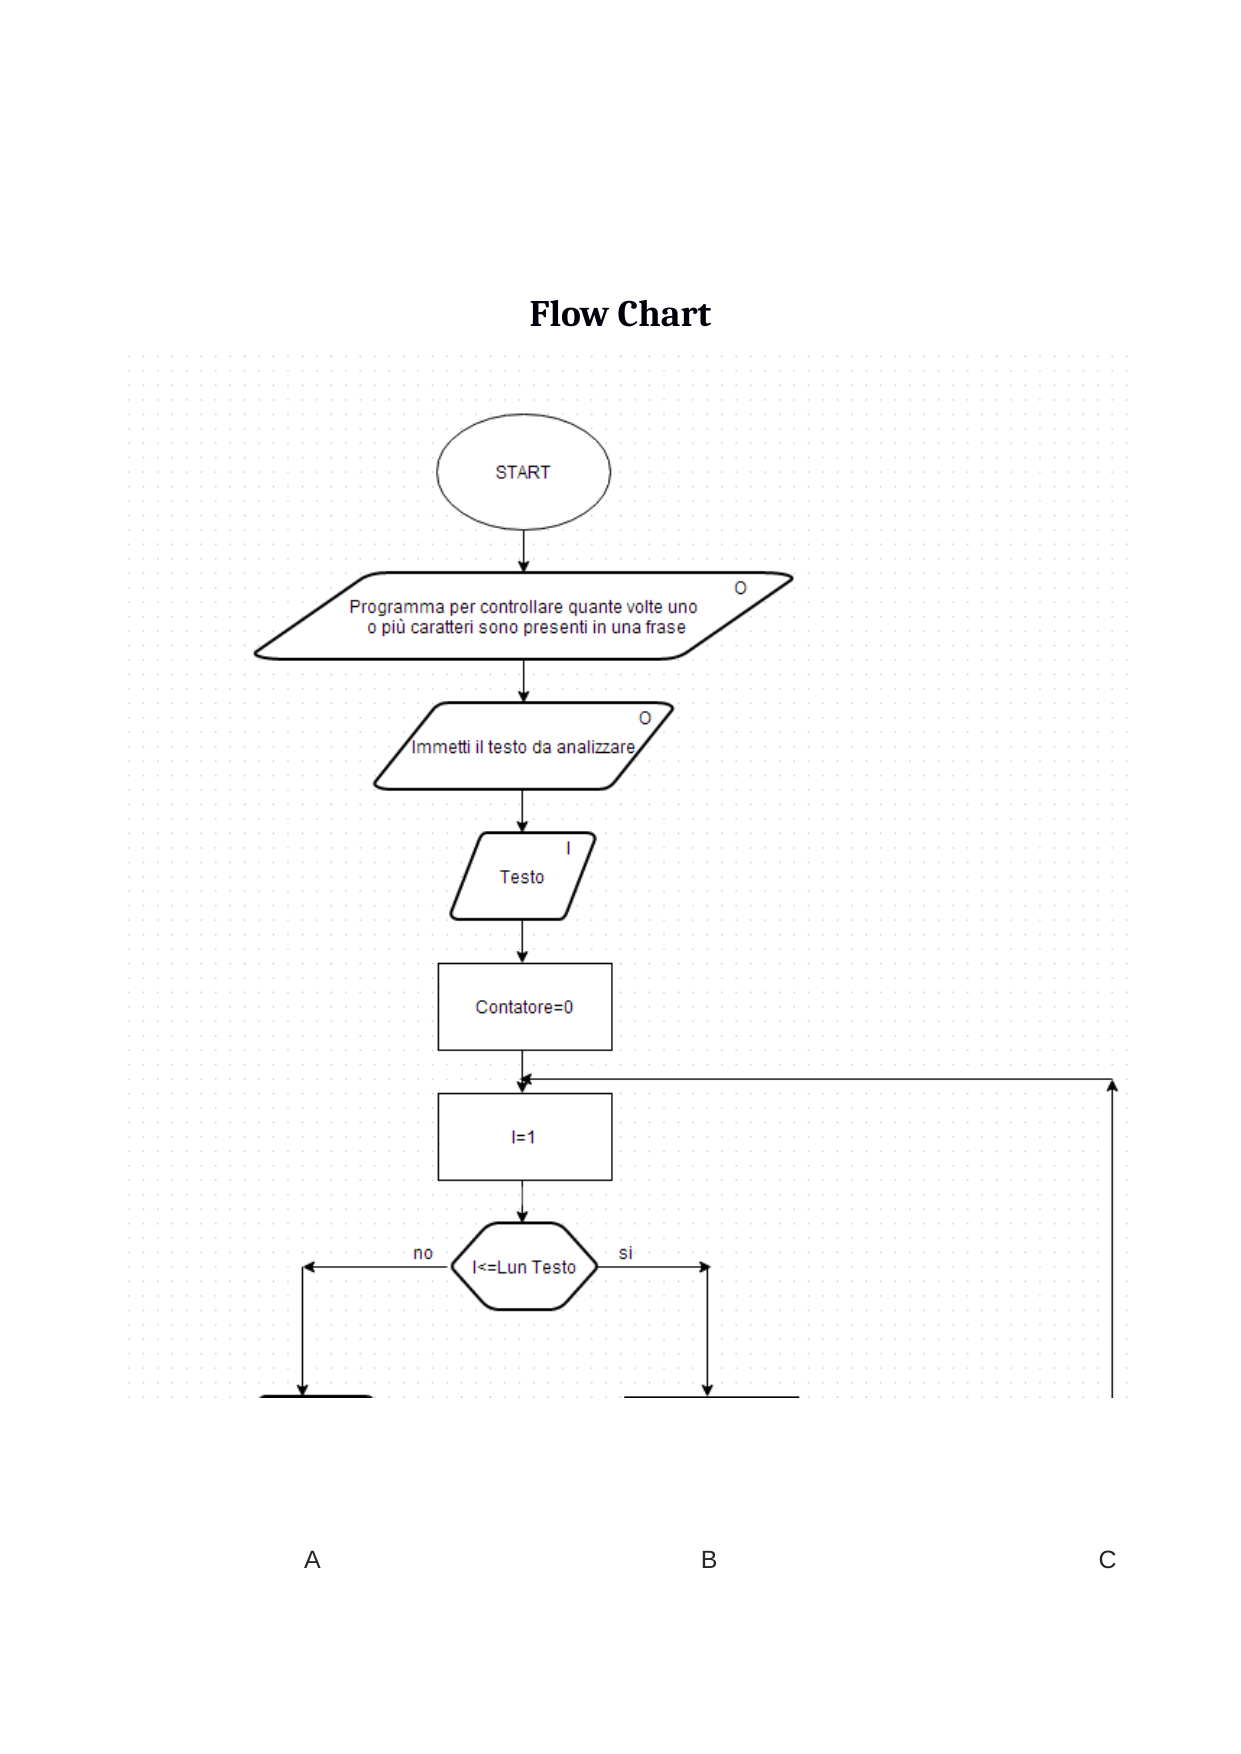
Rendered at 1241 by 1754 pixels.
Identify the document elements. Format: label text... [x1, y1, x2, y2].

text A B C [118, 1545, 1122, 1574]
subtitle Flow Chart [118, 293, 1122, 336]
picture [127, 343, 1132, 1398]
